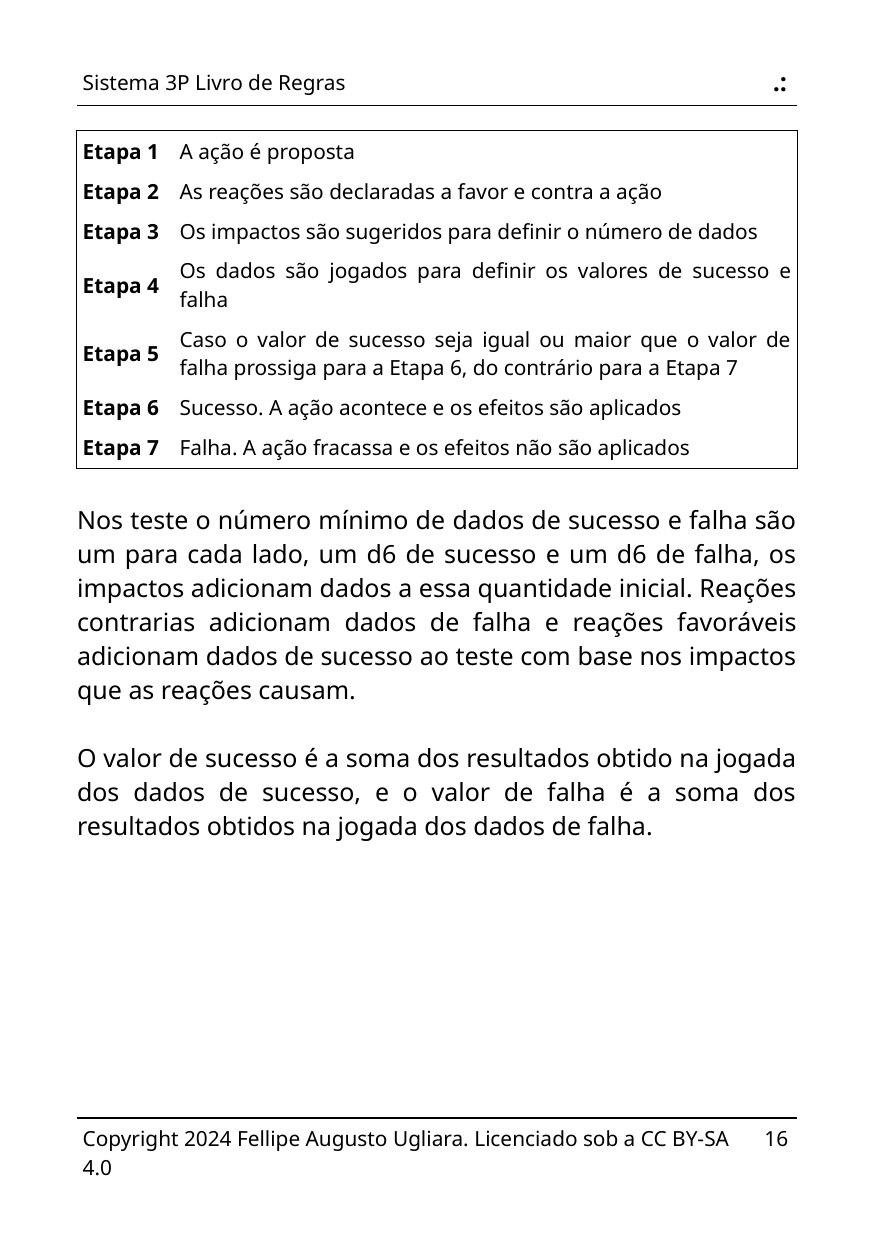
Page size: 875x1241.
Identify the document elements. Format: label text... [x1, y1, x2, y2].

table_cell Etapa 2 [77, 171, 173, 211]
text Nos teste o número mínimo de dados de sucesso e falha são um para cada lado, um d6 de sucesso e um d6 de falha, os impactos adicionam dados a essa quantidade inicial. Reações contrarias adicionam dados de falha e reações favoráveis adicionam dados de sucesso ao teste com base nos impactos que as reações causam. [77, 502, 797, 707]
table_cell Os dados são jogados para definir os valores de sucesso e falha [174, 251, 797, 319]
table_cell As reações são declaradas a favor e contra a ação [174, 171, 797, 211]
table_cell Etapa 4 [77, 251, 173, 319]
table_cell Etapa 5 [77, 319, 173, 388]
table_cell Sucesso. A ação acontece e os efeitos são aplicados [174, 388, 797, 427]
table_header Etapa 1 [77, 131, 173, 171]
table_cell Caso o valor de sucesso seja igual ou maior que o valor de falha prossiga para a Etapa 6, do contrário para a Etapa 7 [174, 319, 797, 388]
text O valor de sucesso é a soma dos resultados obtido na jogada dos dados de sucesso, e o valor de falha é a soma dos resultados obtidos na jogada dos dados de falha. [77, 741, 797, 843]
table_cell Etapa 6 [77, 388, 173, 427]
table_cell Os impactos são sugeridos para definir o número de dados [174, 211, 797, 251]
table_cell Etapa 3 [77, 211, 173, 251]
table_header A ação é proposta [174, 131, 797, 171]
table_cell Etapa 7 [77, 428, 173, 467]
table_cell Falha. A ação fracassa e os efeitos não são aplicados [174, 428, 797, 467]
